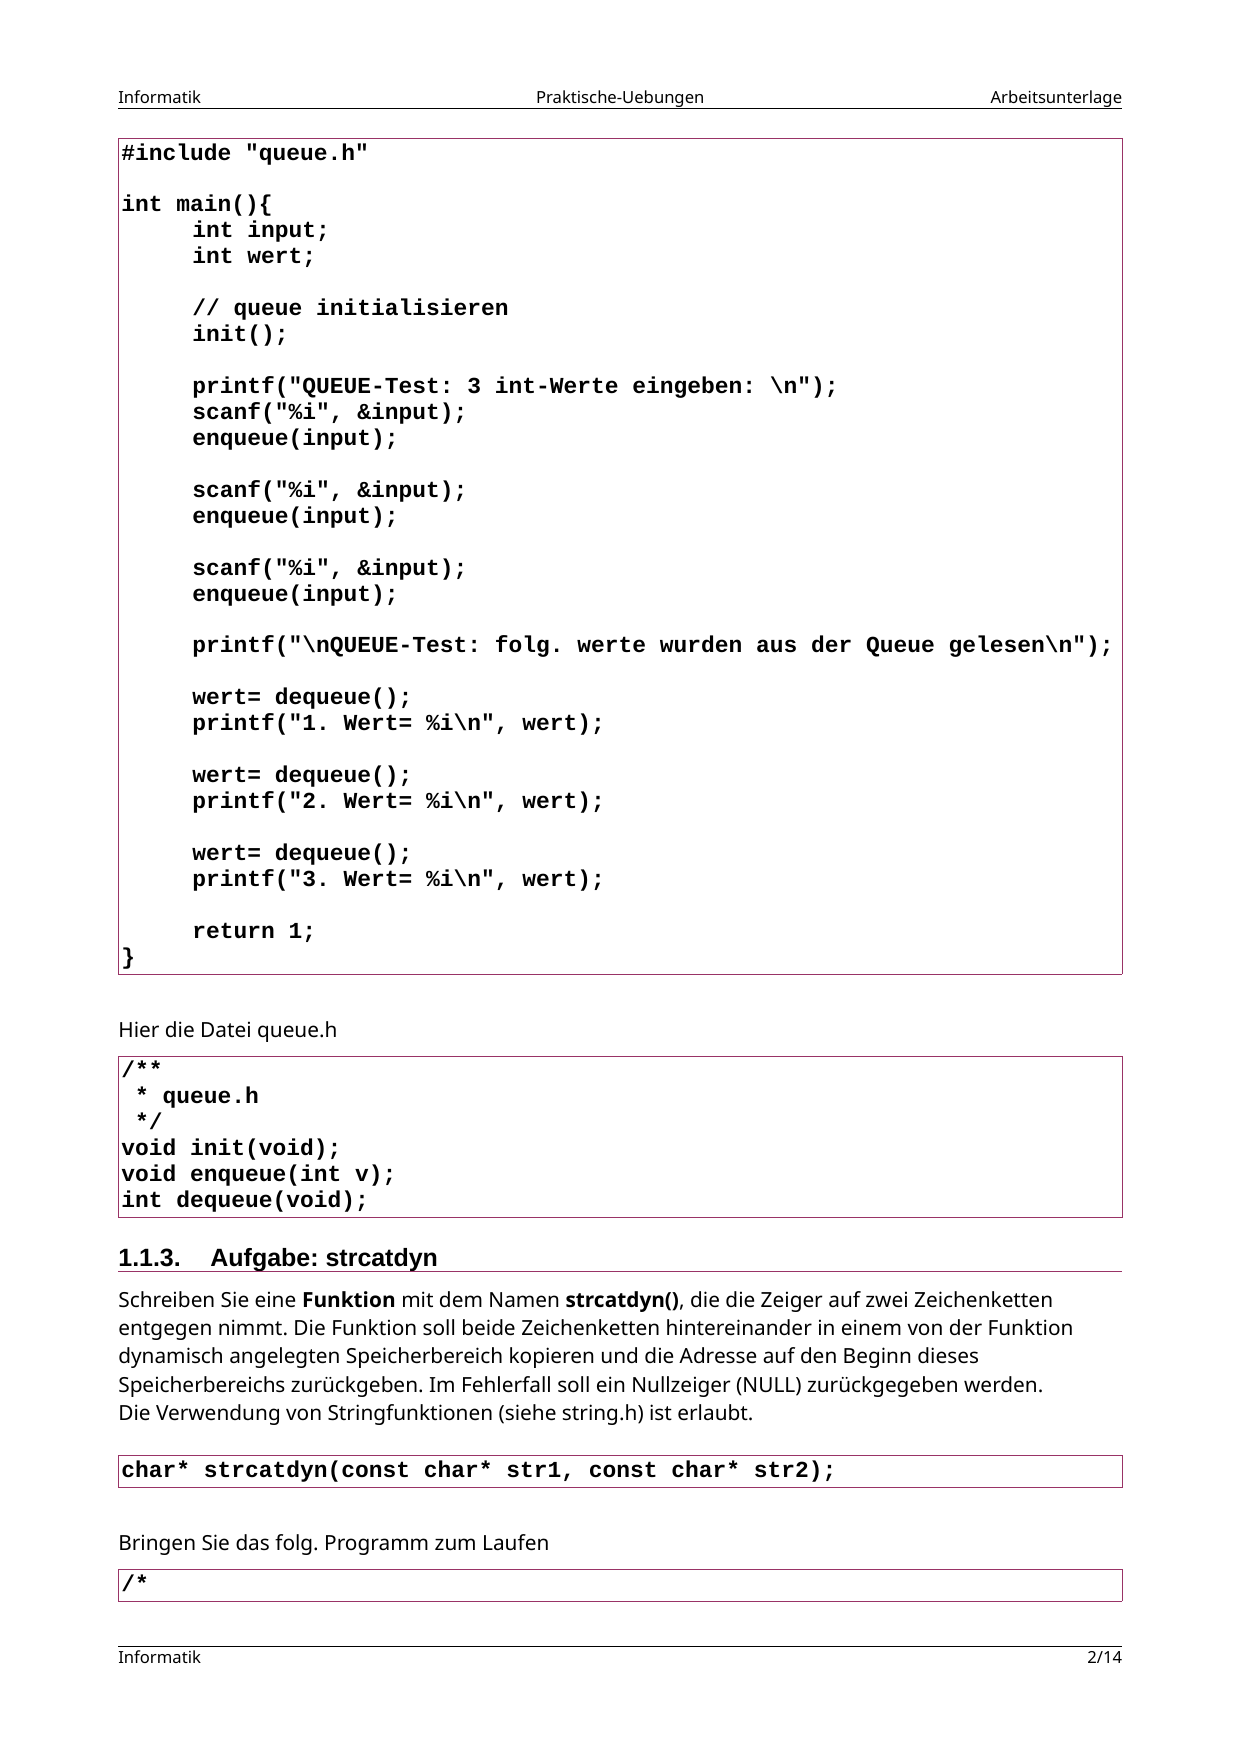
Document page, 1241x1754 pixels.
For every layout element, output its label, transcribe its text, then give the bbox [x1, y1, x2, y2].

text wert= dequeue(); [119, 683, 1122, 708]
text return 1; [119, 916, 1122, 942]
text /* [119, 1570, 1122, 1601]
text int main(){ [119, 190, 1122, 216]
text */ [119, 1108, 1122, 1134]
text * queue.h [119, 1082, 1122, 1108]
text // queue initialisieren [119, 293, 1122, 319]
text Die Verwendung von Stringfunktionen (siehe string.h) ist erlaubt. [118, 1398, 1122, 1427]
text printf("3. Wert= %i\n", wert); [119, 864, 1122, 890]
text Schreiben Sie eine Funktion mit dem Namen strcatdyn(), die die Zeiger auf zwei Zeichenketten entgegen nimmt. Die Funktion soll beide Zeichenketten hintereinander in einem von der Funktion dynamisch angelegten Speicherbereich kopieren und die Adresse auf den Beginn dieses Speicherbereichs zurückgeben. Im Fehlerfall soll ein Nullzeiger (NULL) zurückgegeben werden. [118, 1285, 1122, 1398]
text scanf("%i", &input); [119, 475, 1122, 501]
text char* strcatdyn(const char* str1, const char* str2); [119, 1456, 1122, 1487]
text /** [119, 1057, 1122, 1082]
text void init(void); [119, 1134, 1122, 1159]
text printf("\nQUEUE-Test: folg. werte wurden aus der Queue gelesen\n"); [119, 631, 1122, 657]
text int input; [119, 216, 1122, 242]
text wert= dequeue(); [119, 838, 1122, 864]
text #include "queue.h" [119, 139, 1122, 164]
subtitle Aufgabe: strcatdyn [118, 1242, 1122, 1271]
text int dequeue(void); [119, 1186, 1122, 1217]
text printf("QUEUE-Test: 3 int-Werte eingeben: \n"); [119, 371, 1122, 397]
text } [119, 942, 1122, 974]
text void enqueue(int v); [119, 1159, 1122, 1186]
text Bringen Sie das folg. Programm zum Laufen [118, 1528, 1122, 1557]
text scanf("%i", &input); [119, 397, 1122, 423]
text printf("2. Wert= %i\n", wert); [119, 786, 1122, 812]
text enqueue(input); [119, 579, 1122, 605]
text enqueue(input); [119, 423, 1122, 449]
text int wert; [119, 242, 1122, 268]
text scanf("%i", &input); [119, 553, 1122, 579]
text printf("1. Wert= %i\n", wert); [119, 708, 1122, 734]
text enqueue(input); [119, 501, 1122, 527]
text wert= dequeue(); [119, 760, 1122, 786]
text init(); [119, 319, 1122, 345]
text Hier die Datei queue.h [118, 1015, 1122, 1043]
